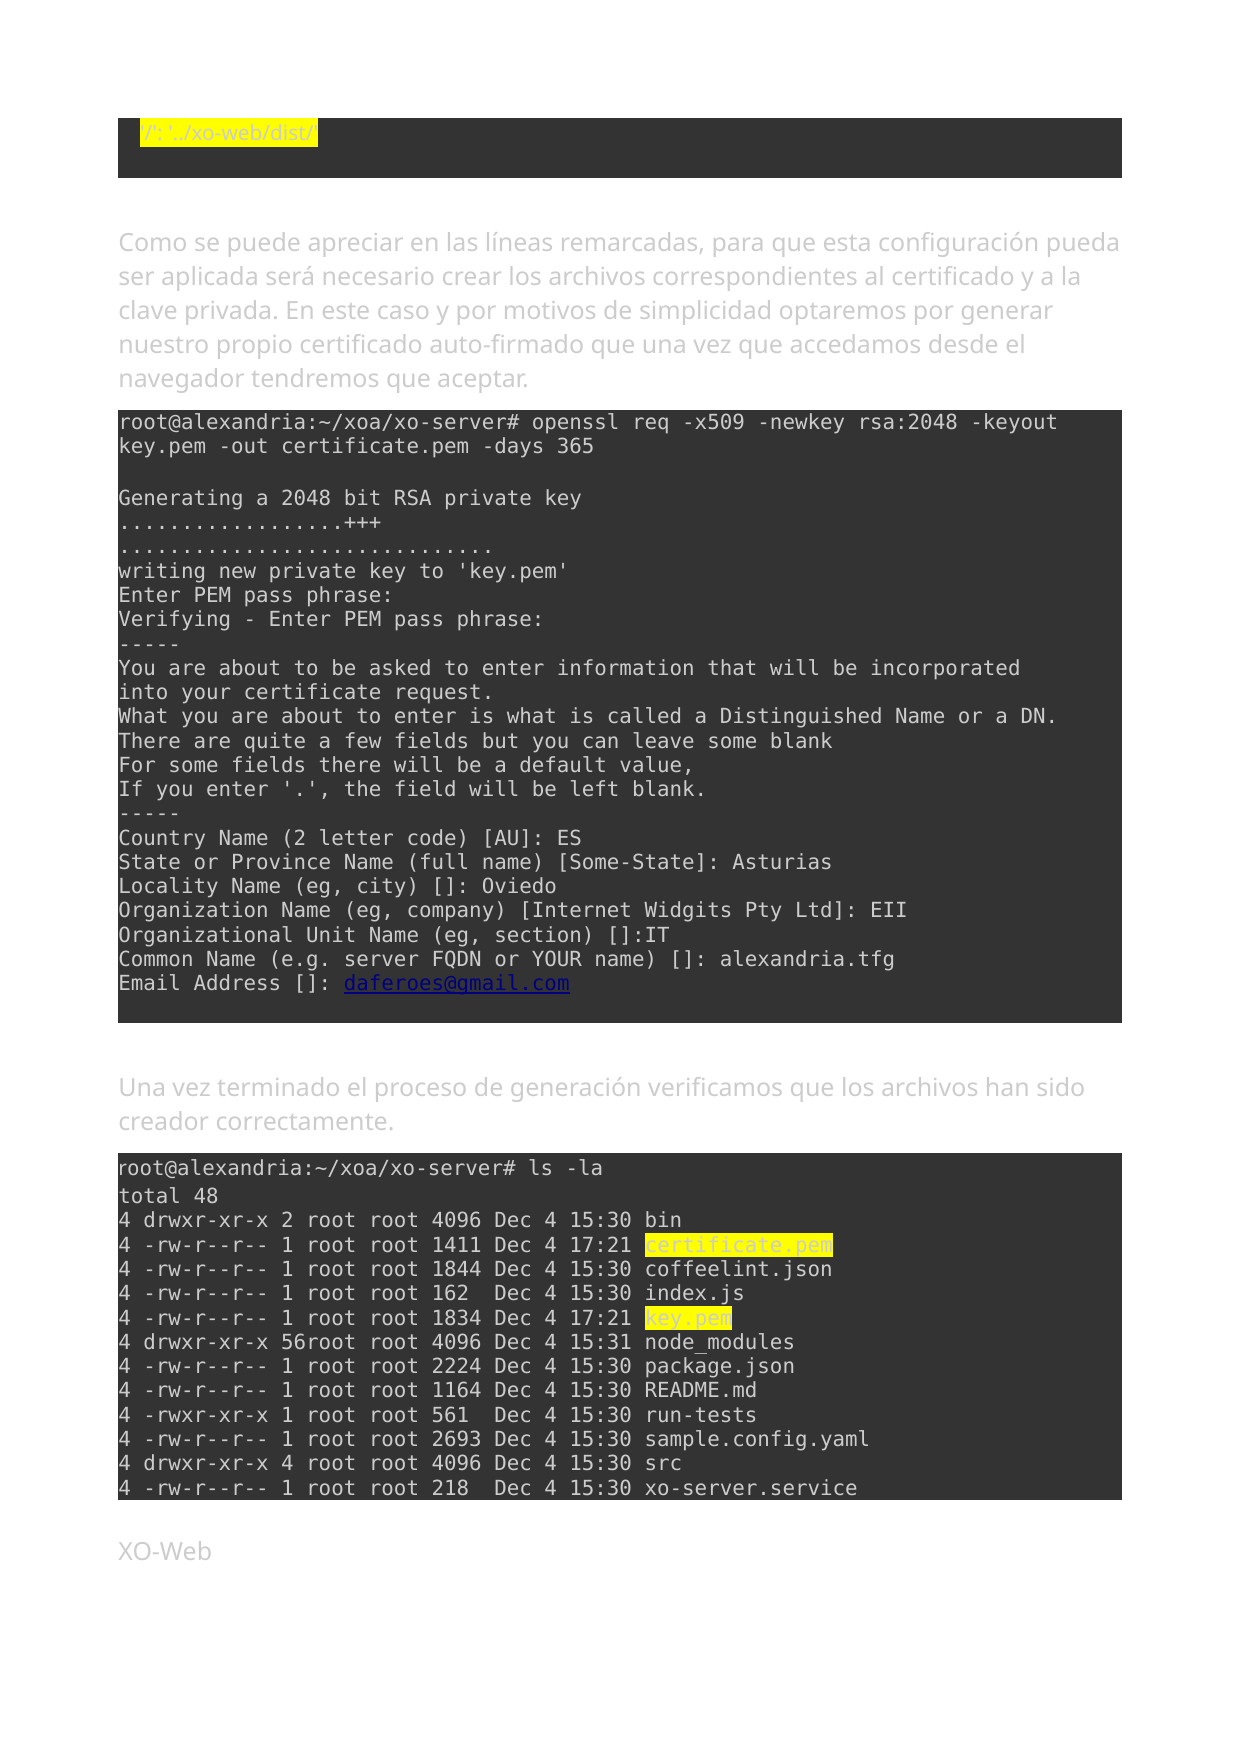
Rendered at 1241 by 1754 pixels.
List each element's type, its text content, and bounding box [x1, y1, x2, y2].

text Una vez terminado el proceso de generación verificamos que los archivos han sido creador correctamente. [118, 1069, 1122, 1137]
text root@alexandria:~/xoa/xo-server# ls -la [118, 1153, 1122, 1181]
text '/': '../xo-web/dist/' [118, 118, 1122, 147]
text Generating a 2048 bit RSA private key ..................+++ .............................. writing new private key to 'key.pem' Enter PEM pass phrase: Verifying - Enter PEM pass phrase: ----- You are about to be asked to enter information that will be incorporated into your certificate request. What you are about to enter is what is called a Distinguished Name or a DN. There are quite a few fields but you can leave some blank For some fields there will be a default value, If you enter '.', the field will be left blank. ----- Country Name (2 letter code) [AU]: ES State or Province Name (full name) [Some-State]: Asturias Locality Name (eg, city) []: Oviedo Organization Name (eg, company) [Internet Widgits Pty Ltd]: EII Organizational Unit Name (eg, section) []:IT Common Name (e.g. server FQDN or YOUR name) []: alexandria.tfg Email Address []: daferoes@gmail.com [118, 462, 1122, 996]
text root@alexandria:~/xoa/xo-server# openssl req -x509 -newkey rsa:2048 -keyout key.pem -out certificate.pem -days 365 [118, 410, 1122, 459]
text XO-Web [118, 1534, 1122, 1568]
text total 48 4 drwxr-xr-x 2 root root 4096 Dec 4 15:30 bin 4 -rw-r--r-- 1 root root 1411 Dec 4 17:21 certificate.pem 4 -rw-r--r-- 1 root root 1844 Dec 4 15:30 coffeelint.json 4 -rw-r--r-- 1 root root 162 Dec 4 15:30 index.js 4 -rw-r--r-- 1 root root 1834 Dec 4 17:21 key.pem 4 drwxr-xr-x 56root root 4096 Dec 4 15:31 node_modules 4 -rw-r--r-- 1 root root 2224 Dec 4 15:30 package.json 4 -rw-r--r-- 1 root root 1164 Dec 4 15:30 README.md 4 -rwxr-xr-x 1 root root 561 Dec 4 15:30 run-tests 4 -rw-r--r-- 1 root root 2693 Dec 4 15:30 sample.config.yaml 4 drwxr-xr-x 4 root root 4096 Dec 4 15:30 src 4 -rw-r--r-- 1 root root 218 Dec 4 15:30 xo-server.service [118, 1184, 1122, 1500]
text Como se puede apreciar en las líneas remarcadas, para que esta configuración pueda ser aplicada será necesario crear los archivos correspondientes al certificado y a la clave privada. En este caso y por motivos de simplicidad optaremos por generar nuestro propio certificado auto-firmado que una vez que accedamos desde el navegador tendremos que aceptar. [118, 224, 1122, 395]
